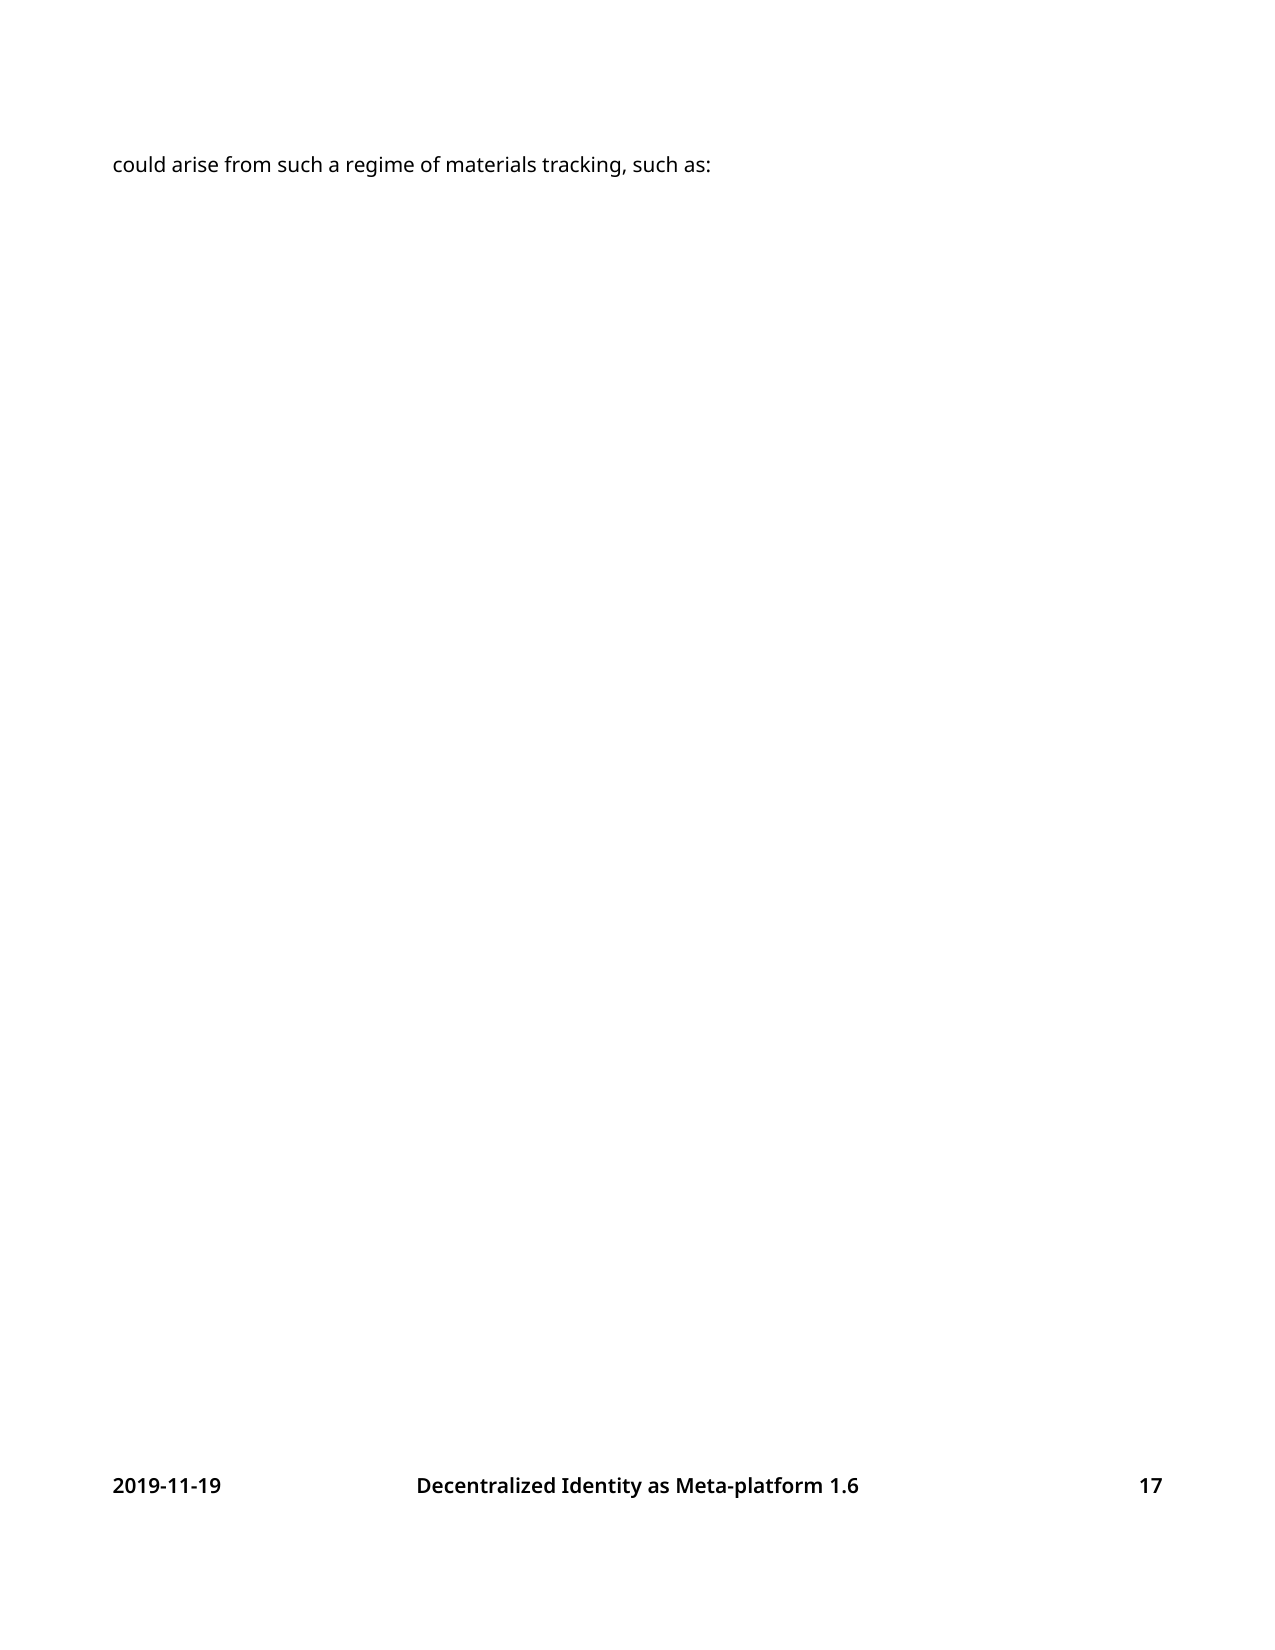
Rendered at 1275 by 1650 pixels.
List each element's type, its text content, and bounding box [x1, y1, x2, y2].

text could arise from such a regime of materials tracking, such as: [112, 150, 1162, 178]
